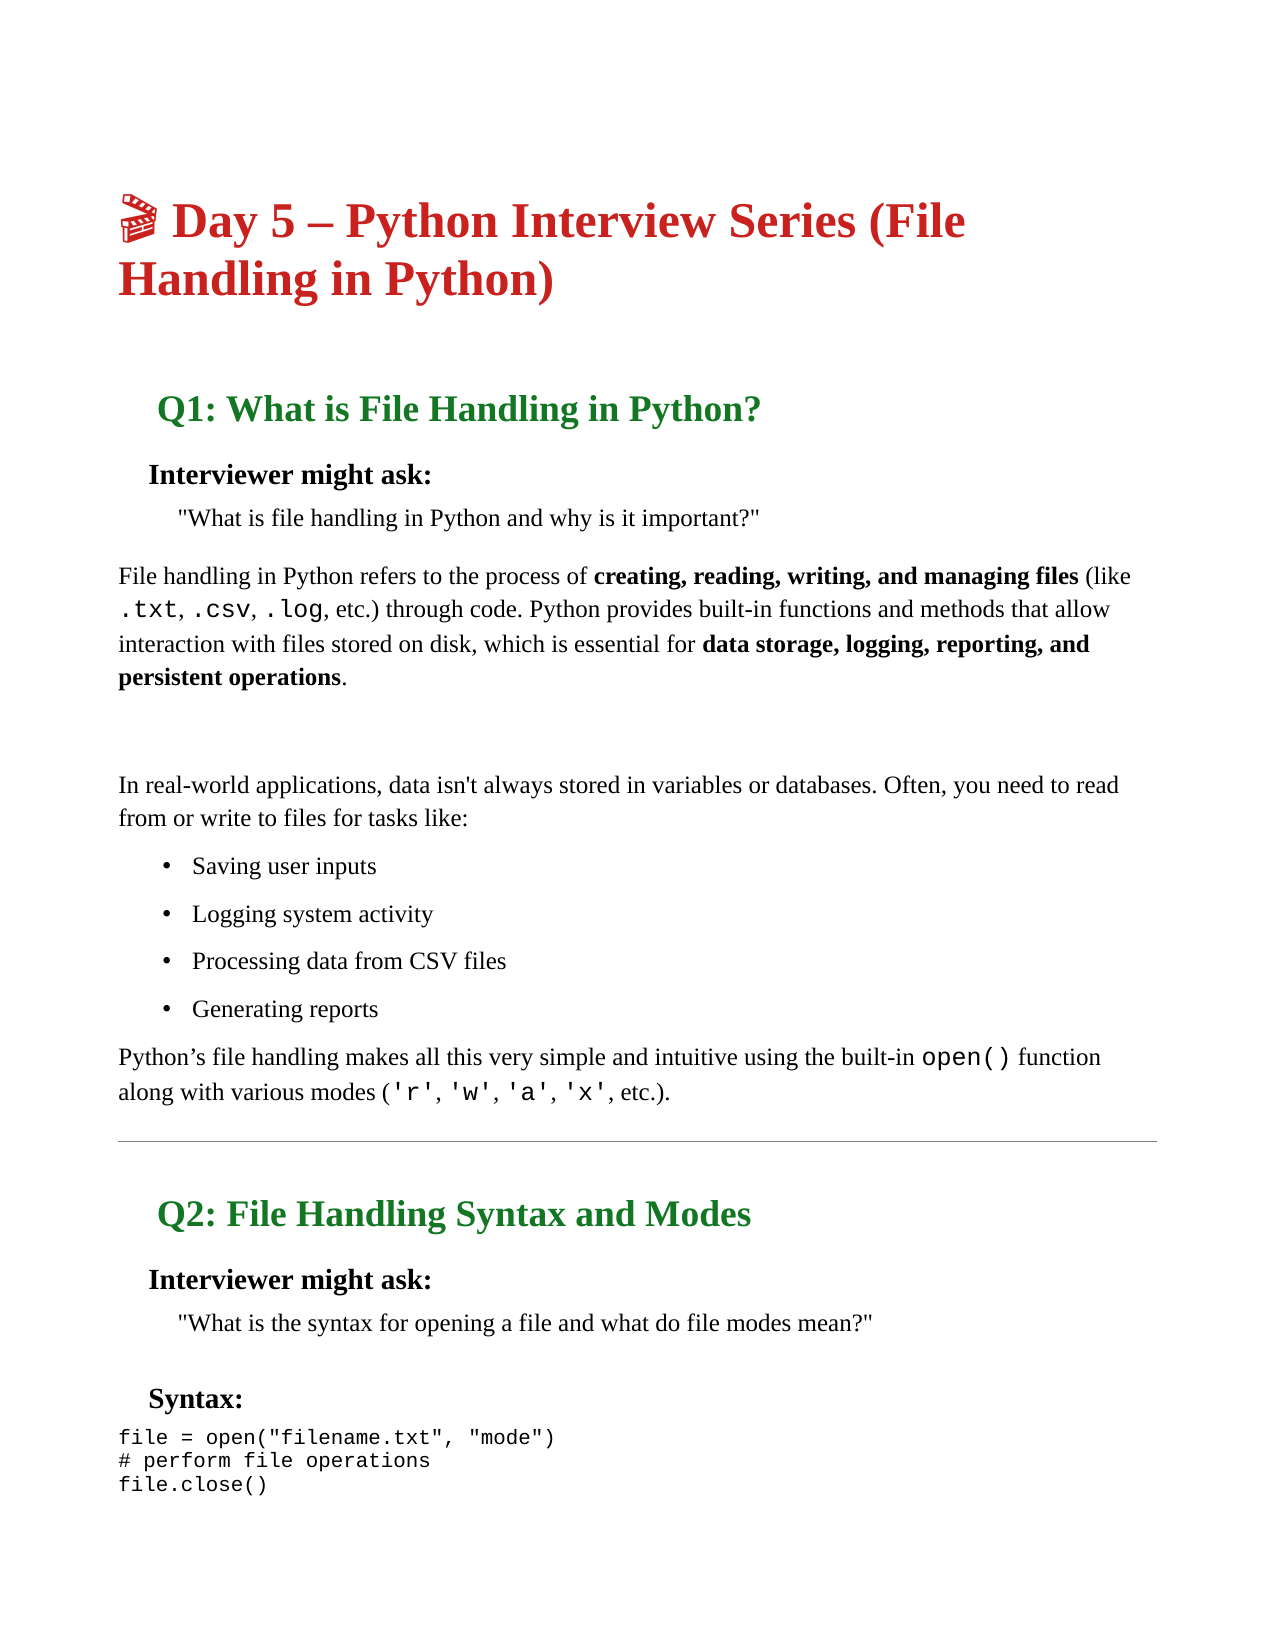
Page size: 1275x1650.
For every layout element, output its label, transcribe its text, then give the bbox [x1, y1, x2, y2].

subtitle 🎬 Day 5 – Python Interview Series (File Handling in Python) [118, 191, 1157, 306]
list Processing data from CSV files [162, 946, 1157, 975]
text file = open("filename.txt", "mode") [118, 1427, 1157, 1451]
text File handling in Python refers to the process of creating, reading, writing, and managing files (like .txt, .csv, .log, etc.) through code. Python provides built-in functions and methods that allow interaction with files stored on disk, which is essential for data storage, logging, reporting, and persistent operations. [118, 561, 1157, 691]
subtitle ✅ Q2: File Handling Syntax and Modes [118, 1192, 1157, 1235]
subtitle ✅ Syntax: [118, 1381, 1157, 1414]
text Python’s file handling makes all this very simple and intuitive using the built-in open() function along with various modes ('r', 'w', 'a', 'x', etc.). [118, 1042, 1157, 1107]
text "What is the syntax for opening a file and what do file modes mean?" [177, 1308, 1098, 1337]
text "What is file handling in Python and why is it important?" [177, 503, 1098, 532]
text # perform file operations [118, 1451, 1157, 1474]
list Logging system activity [162, 899, 1157, 927]
list Saving user inputs [162, 851, 1157, 880]
subtitle 🎯 Interviewer might ask: [118, 1262, 1157, 1296]
subtitle 🎯 Interviewer might ask: [118, 457, 1157, 490]
subtitle ✅ Q1: What is File Handling in Python? [118, 387, 1157, 430]
list Generating reports [162, 994, 1157, 1023]
text In real-world applications, data isn't always stored in variables or databases. Often, you need to read from or write to files for tasks like: [118, 771, 1157, 832]
text file.close() [118, 1474, 1157, 1498]
